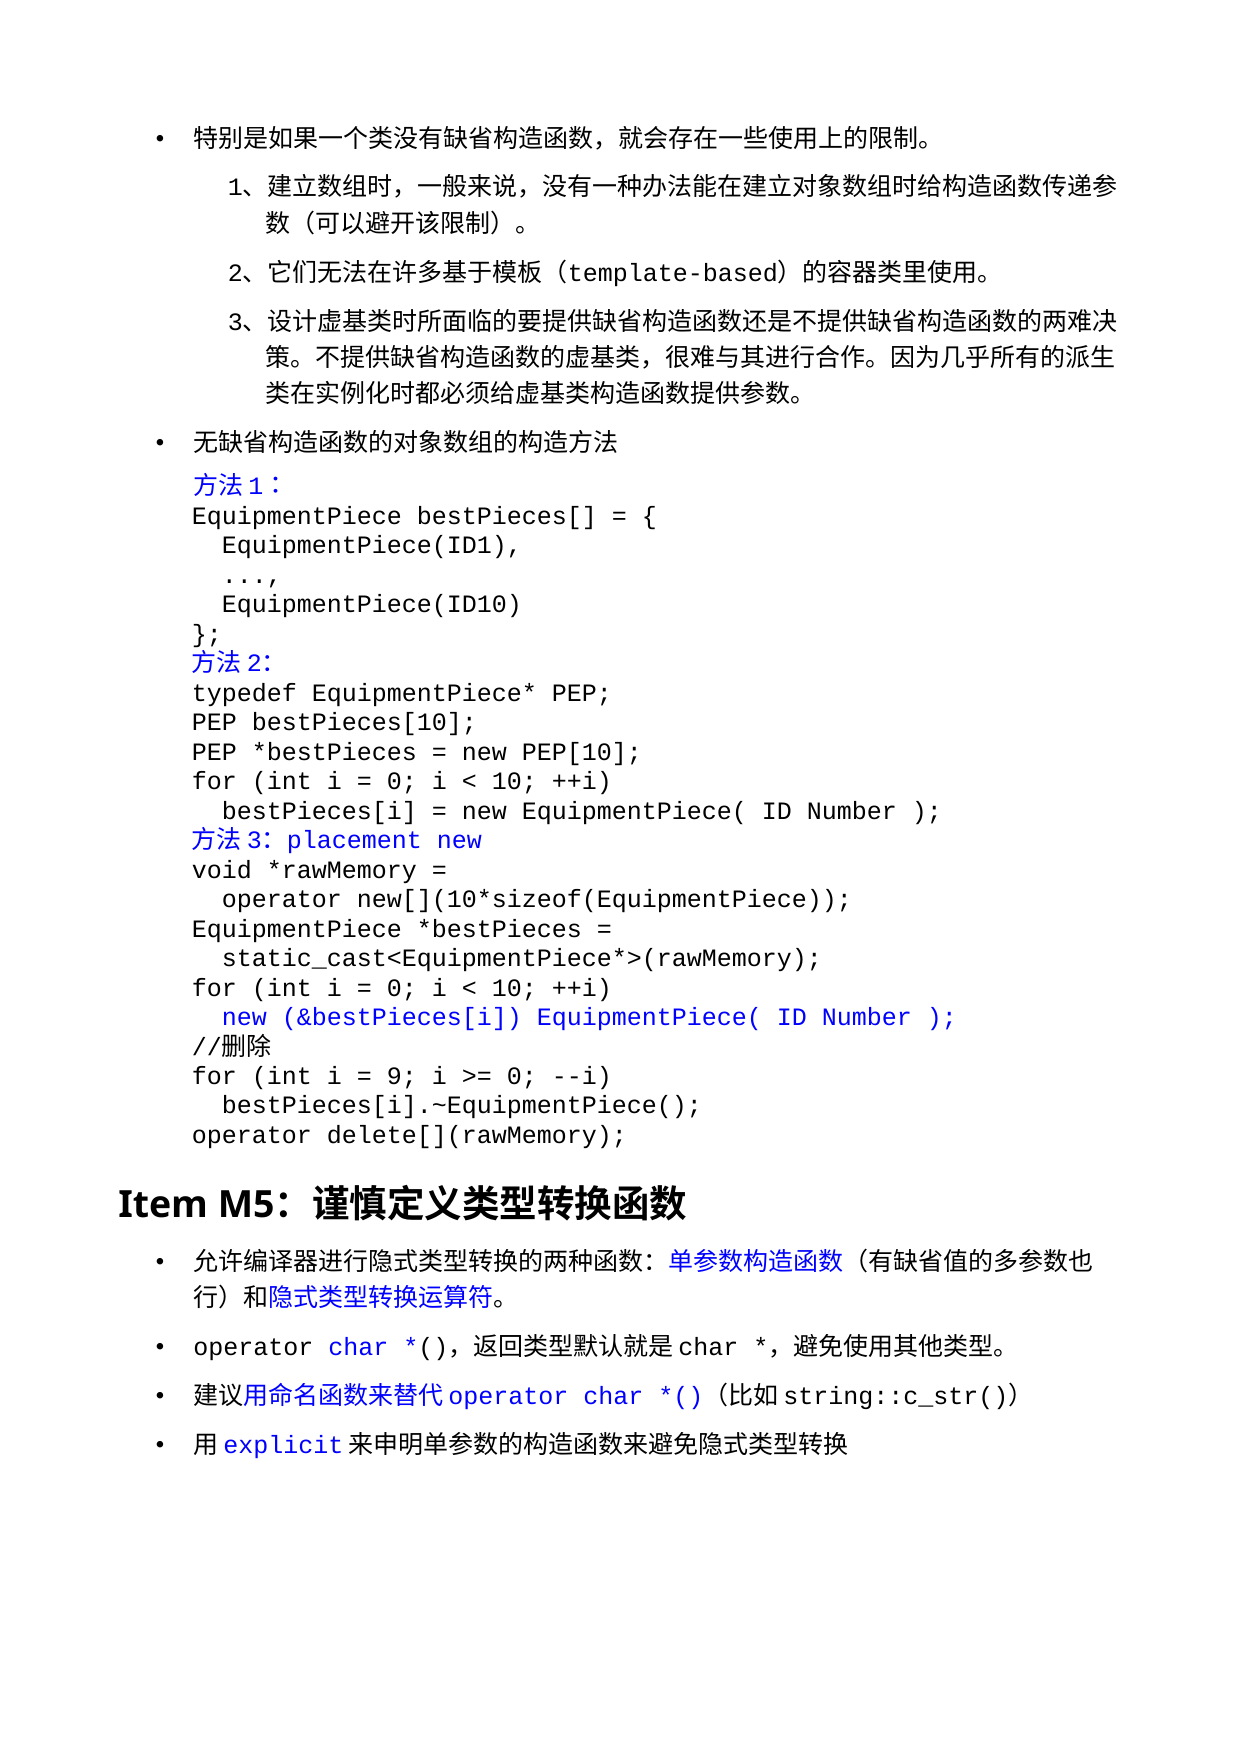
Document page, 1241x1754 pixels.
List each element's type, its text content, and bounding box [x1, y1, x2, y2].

text for (int i = 0; i < 10; ++i) [192, 972, 1122, 1002]
text EquipmentPiece bestPieces[] = { [192, 501, 1122, 530]
text PEP bestPieces[10]; [192, 707, 1122, 737]
text void *rawMemory = [192, 854, 1122, 884]
text PEP *bestPieces = new PEP[10]; [192, 737, 1122, 766]
list 方法1： [156, 471, 1122, 501]
list 允许编译器进行隐式类型转换的两种函数：单参数构造函数（有缺省值的多参数也行）和隐式类型转换运算符。 [156, 1241, 1122, 1314]
text 方法3：placement new [192, 825, 1122, 854]
text 3、设计虚基类时所面临的要提供缺省构造函数还是不提供缺省构造函数的两难决策。不提供缺省构造函数的虚基类，很难与其进行合作。因为几乎所有的派生类在实例化时都必须给虚基类构造函数提供参数。 [228, 301, 1122, 410]
text EquipmentPiece *bestPieces = [192, 913, 1122, 943]
text static_cast<EquipmentPiece*>(rawMemory); [192, 943, 1122, 972]
text }; [192, 619, 1122, 648]
text typedef EquipmentPiece* PEP; [192, 678, 1122, 707]
text ..., [192, 560, 1122, 589]
text 1、建立数组时，一般来说，没有一种办法能在建立对象数组时给构造函数传递参数（可以避开该限制）。 [228, 167, 1122, 239]
list 用explicit来申明单参数的构造函数来避免隐式类型转换 [156, 1424, 1122, 1461]
text bestPieces[i].~EquipmentPiece(); [192, 1090, 1122, 1120]
text bestPieces[i] = new EquipmentPiece( ID Number ); [192, 796, 1122, 825]
text operator delete[](rawMemory); [192, 1120, 1122, 1149]
text 2、它们无法在许多基于模板（template-based）的容器类里使用。 [228, 252, 1122, 288]
text EquipmentPiece(ID10) [192, 589, 1122, 619]
text 方法2： [192, 648, 1122, 678]
subtitle Item M5：谨慎定义类型转换函数 [118, 1174, 1122, 1229]
text operator new[](10*sizeof(EquipmentPiece)); [192, 884, 1122, 913]
list 无缺省构造函数的对象数组的构造方法 [156, 422, 1122, 459]
text new (&bestPieces[i]) EquipmentPiece( ID Number ); [192, 1002, 1122, 1031]
list 建议用命名函数来替代operator char *()（比如string::c_str()） [156, 1375, 1122, 1412]
text //删除 [192, 1031, 1122, 1061]
list 特别是如果一个类没有缺省构造函数，就会存在一些使用上的限制。 [156, 118, 1122, 154]
text for (int i = 0; i < 10; ++i) [192, 766, 1122, 796]
list operator char *()，返回类型默认就是char *，避免使用其他类型。 [156, 1326, 1122, 1363]
text EquipmentPiece(ID1), [192, 530, 1122, 560]
text for (int i = 9; i >= 0; --i) [192, 1061, 1122, 1090]
